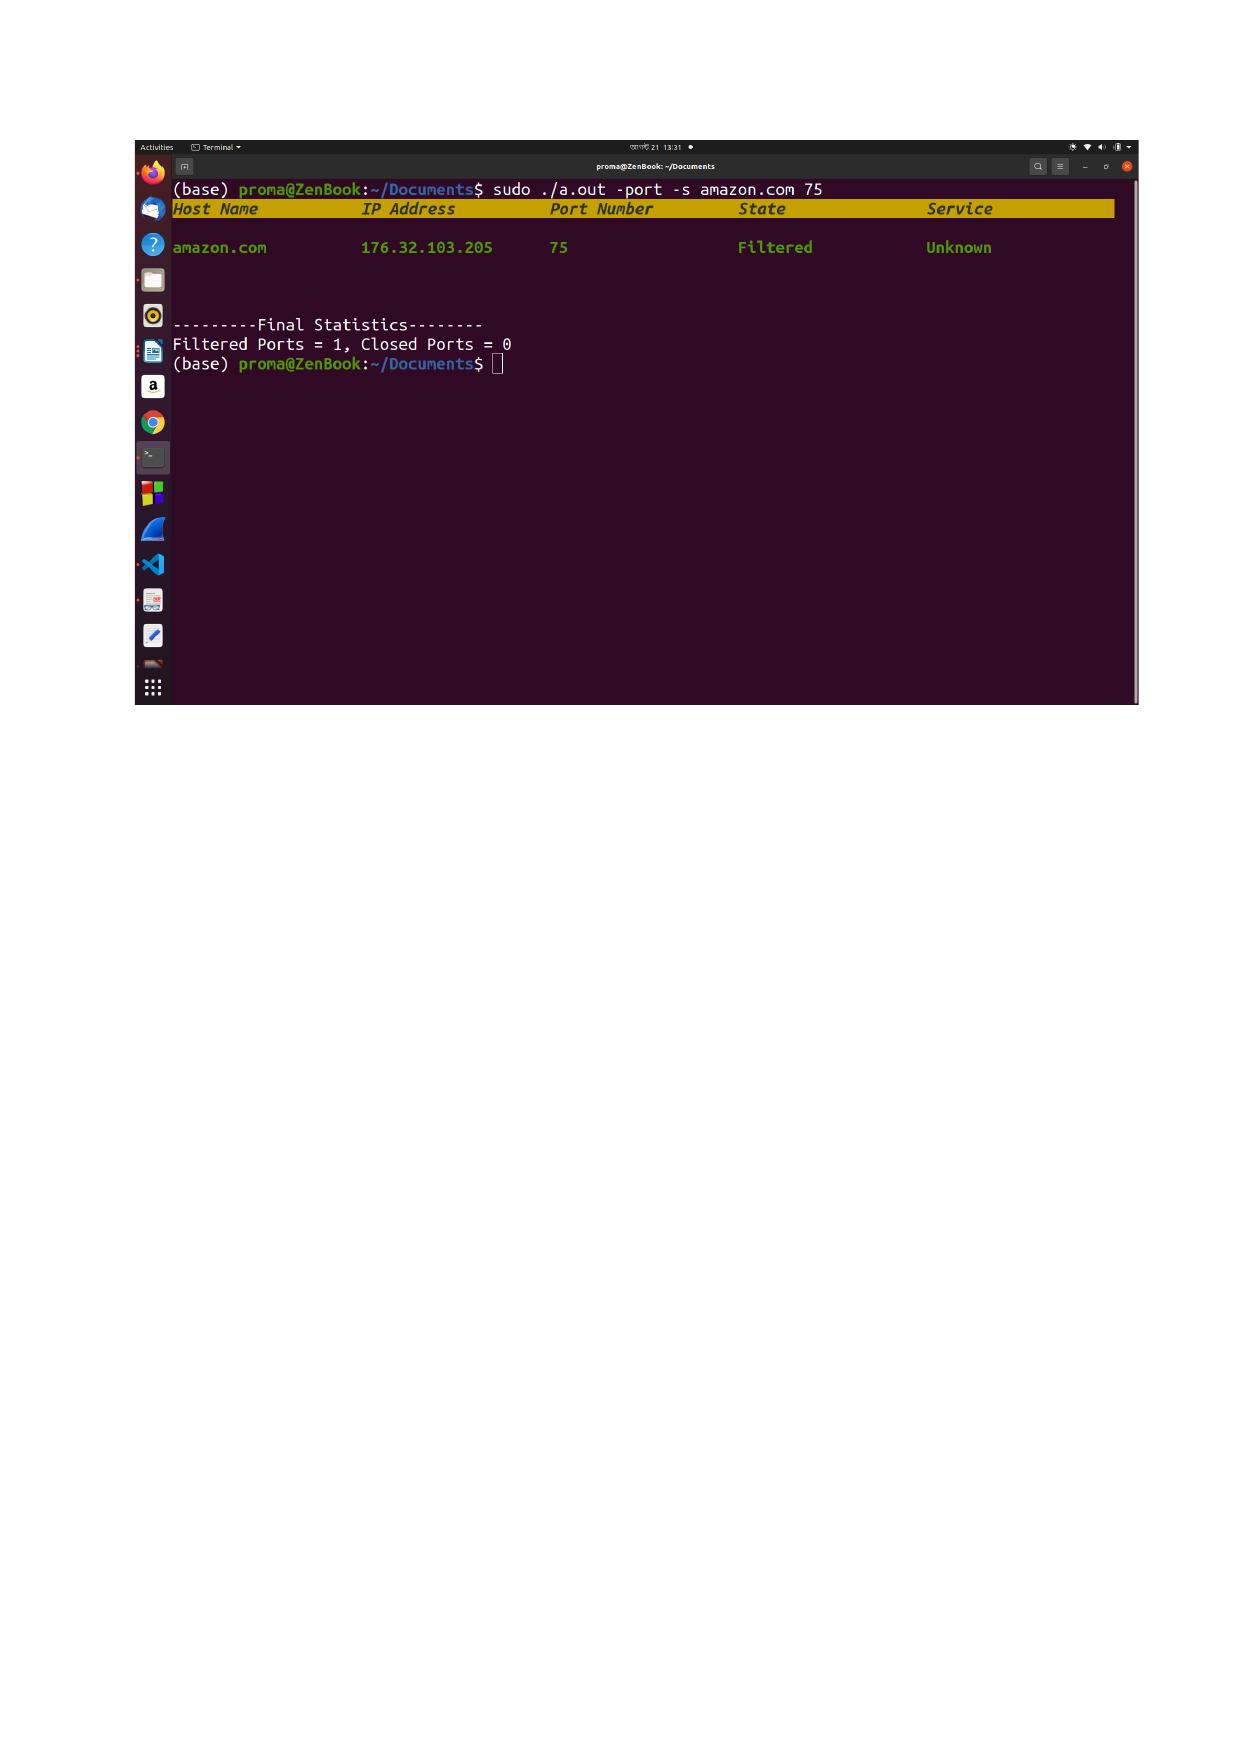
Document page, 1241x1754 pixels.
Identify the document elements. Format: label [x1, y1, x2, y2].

picture [134, 140, 1139, 705]
